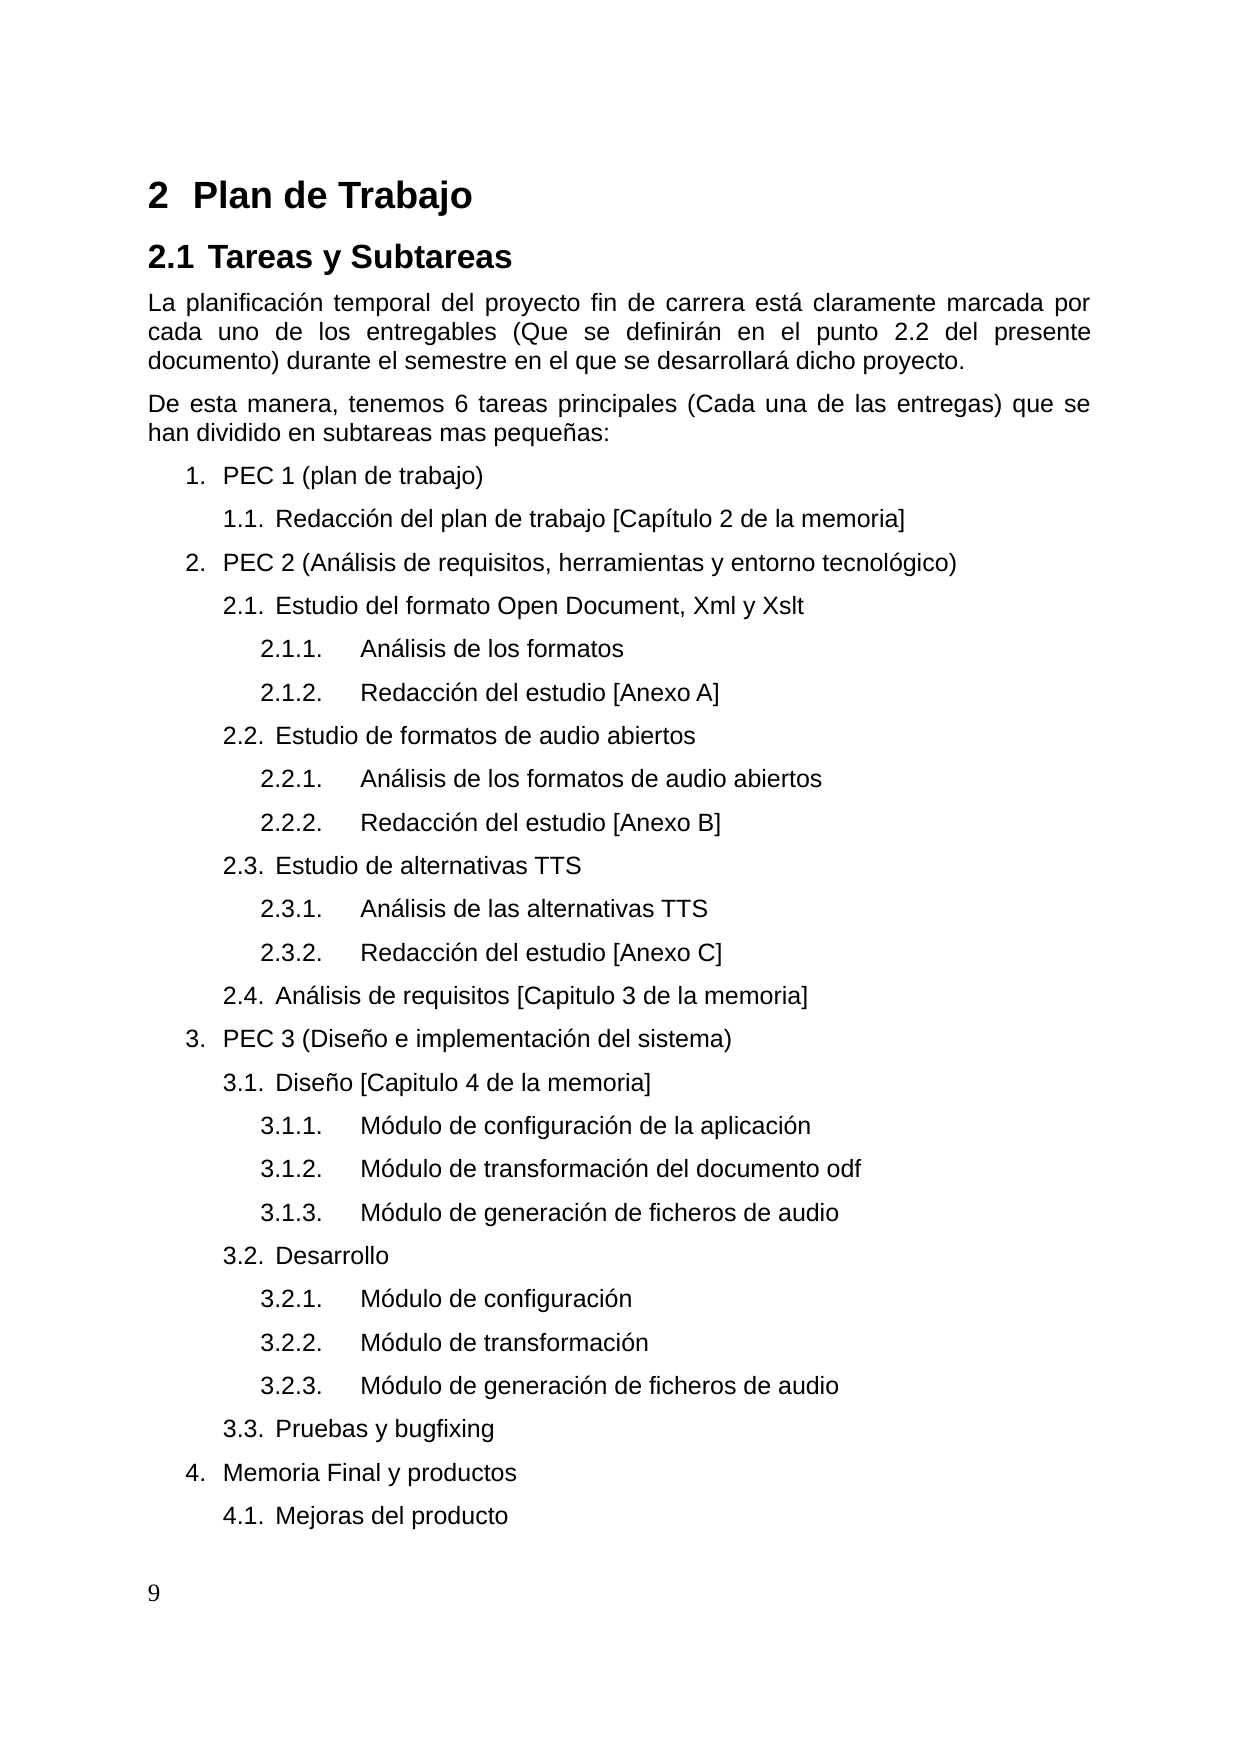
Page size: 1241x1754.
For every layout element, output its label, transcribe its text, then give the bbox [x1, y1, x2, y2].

list Módulo de configuración de la aplicación [260, 1111, 1093, 1140]
list Mejoras del producto [223, 1501, 1093, 1530]
list Módulo de transformación [260, 1328, 1093, 1357]
list Memoria Final y productos [185, 1458, 1093, 1487]
list Estudio de formatos de audio abiertos [223, 721, 1093, 750]
list Módulo de generación de ficheros de audio [260, 1371, 1093, 1400]
list Análisis de las alternativas TTS [260, 894, 1093, 923]
list Redacción del estudio [Anexo A] [260, 678, 1093, 707]
subtitle Plan de Trabajo [148, 173, 1093, 216]
list Desarrollo [223, 1241, 1093, 1270]
list Redacción del plan de trabajo [Capítulo 2 de la memoria] [223, 504, 1093, 533]
list Análisis de los formatos de audio abiertos [260, 764, 1093, 793]
list Diseño [Capitulo 4 de la memoria] [223, 1068, 1093, 1097]
list PEC 2 (Análisis de requisitos, herramientas y entorno tecnológico) [185, 548, 1093, 577]
list Redacción del estudio [Anexo C] [260, 938, 1093, 967]
text De esta manera, tenemos 6 tareas principales (Cada una de las entregas) que se han dividido en subtareas mas pequeñas: [148, 389, 1093, 447]
subtitle Tareas y Subtareas [148, 237, 1093, 276]
list Módulo de generación de ficheros de audio [260, 1198, 1093, 1227]
list Pruebas y bugfixing [223, 1414, 1093, 1443]
text La planificación temporal del proyecto fin de carrera está claramente marcada por cada uno de los entregables (Que se definirán en el punto 2.2 del presente documento) durante el semestre en el que se desarrollará dicho proyecto. [148, 288, 1093, 374]
list PEC 1 (plan de trabajo) [185, 461, 1093, 490]
list Módulo de transformación del documento odf [260, 1154, 1093, 1183]
list Redacción del estudio [Anexo B] [260, 808, 1093, 837]
list Módulo de configuración [260, 1284, 1093, 1313]
list PEC 3 (Diseño e implementación del sistema) [185, 1024, 1093, 1053]
list Análisis de los formatos [260, 634, 1093, 663]
list Estudio del formato Open Document, Xml y Xslt [223, 591, 1093, 620]
list Análisis de requisitos [Capitulo 3 de la memoria] [223, 981, 1093, 1010]
list Estudio de alternativas TTS [223, 851, 1093, 880]
